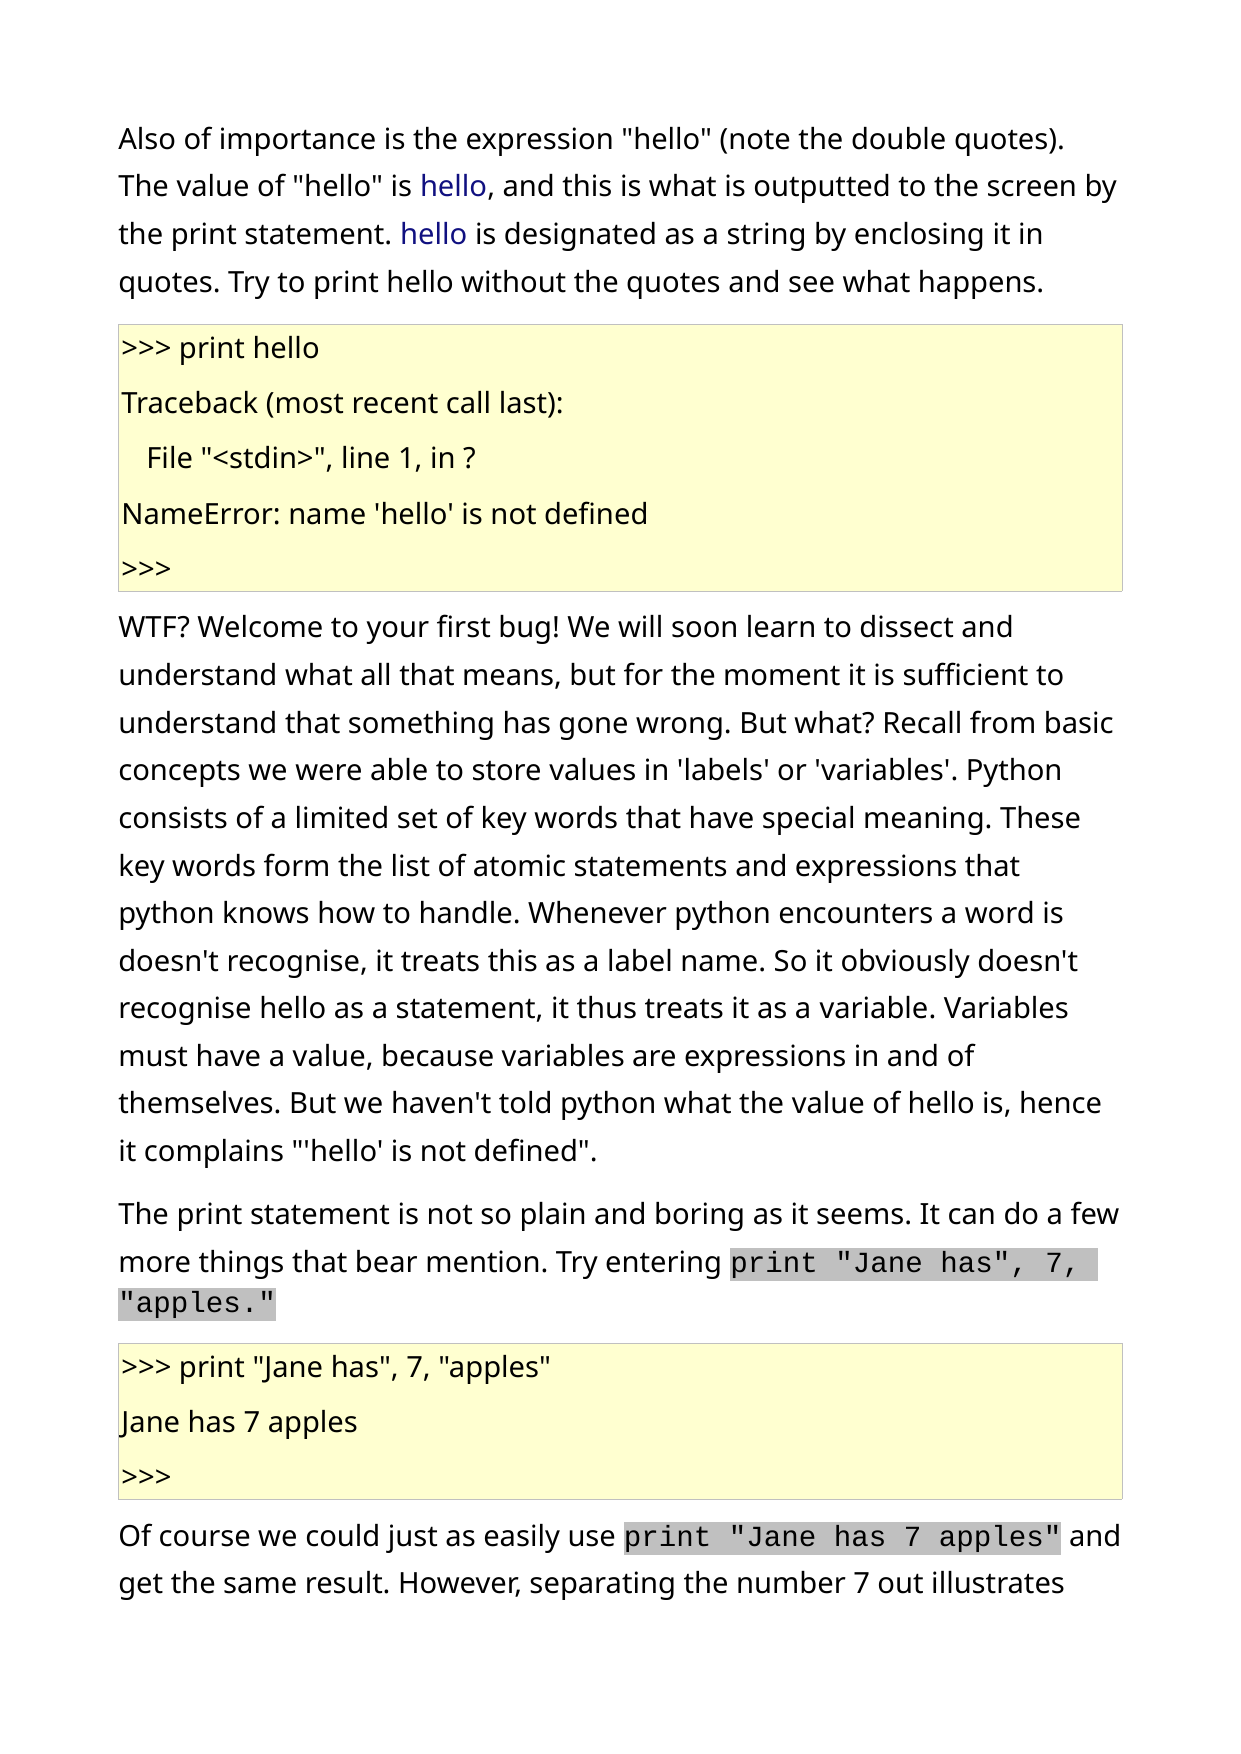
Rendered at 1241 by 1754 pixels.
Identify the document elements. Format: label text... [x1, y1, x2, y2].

text >>> [119, 1453, 1122, 1499]
text >>> print "Jane has", 7, "apples" [119, 1344, 1122, 1386]
text Traceback (most recent call last): [119, 379, 1122, 422]
text WTF? Welcome to your first bug! We will soon learn to dissect and understand what all that means, but for the moment it is sufficient to understand that something has gone wrong. But what? Recall from basic concepts we were able to store values in 'labels' or 'variables'. Python consists of a limited set of key words that have special meaning. These key words form the list of atomic statements and expressions that python knows how to handle. Whenever python encounters a word is doesn't recognise, it treats this as a label name. So it obviously doesn't recognise hello as a statement, it thus treats it as a variable. Variables must have a value, because variables are expressions in and of themselves. But we haven't told python what the value of hello is, hence it complains "'hello' is not defined". [118, 607, 1122, 1170]
text NameError: name 'hello' is not defined [119, 490, 1122, 533]
text File "<stdin>", line 1, in ? [119, 435, 1122, 477]
text >>> [119, 545, 1122, 591]
text The print statement is not so plain and boring as it seems. It can do a few more things that bear mention. Try entering print "Jane has", 7, "apples." [118, 1194, 1122, 1321]
text >>> print hello [119, 325, 1122, 367]
text Also of importance is the expression "hello" (note the double quotes). The value of "hello" is hello, and this is what is outputted to the screen by the print statement. hello is designated as a string by enclosing it in quotes. Try to print hello without the quotes and see what happens. [118, 118, 1122, 301]
text Of course we could just as easily use print "Jane has 7 apples" and get the same result. However, separating the number 7 out illustrates [118, 1515, 1122, 1602]
text Jane has 7 apples [119, 1398, 1122, 1441]
